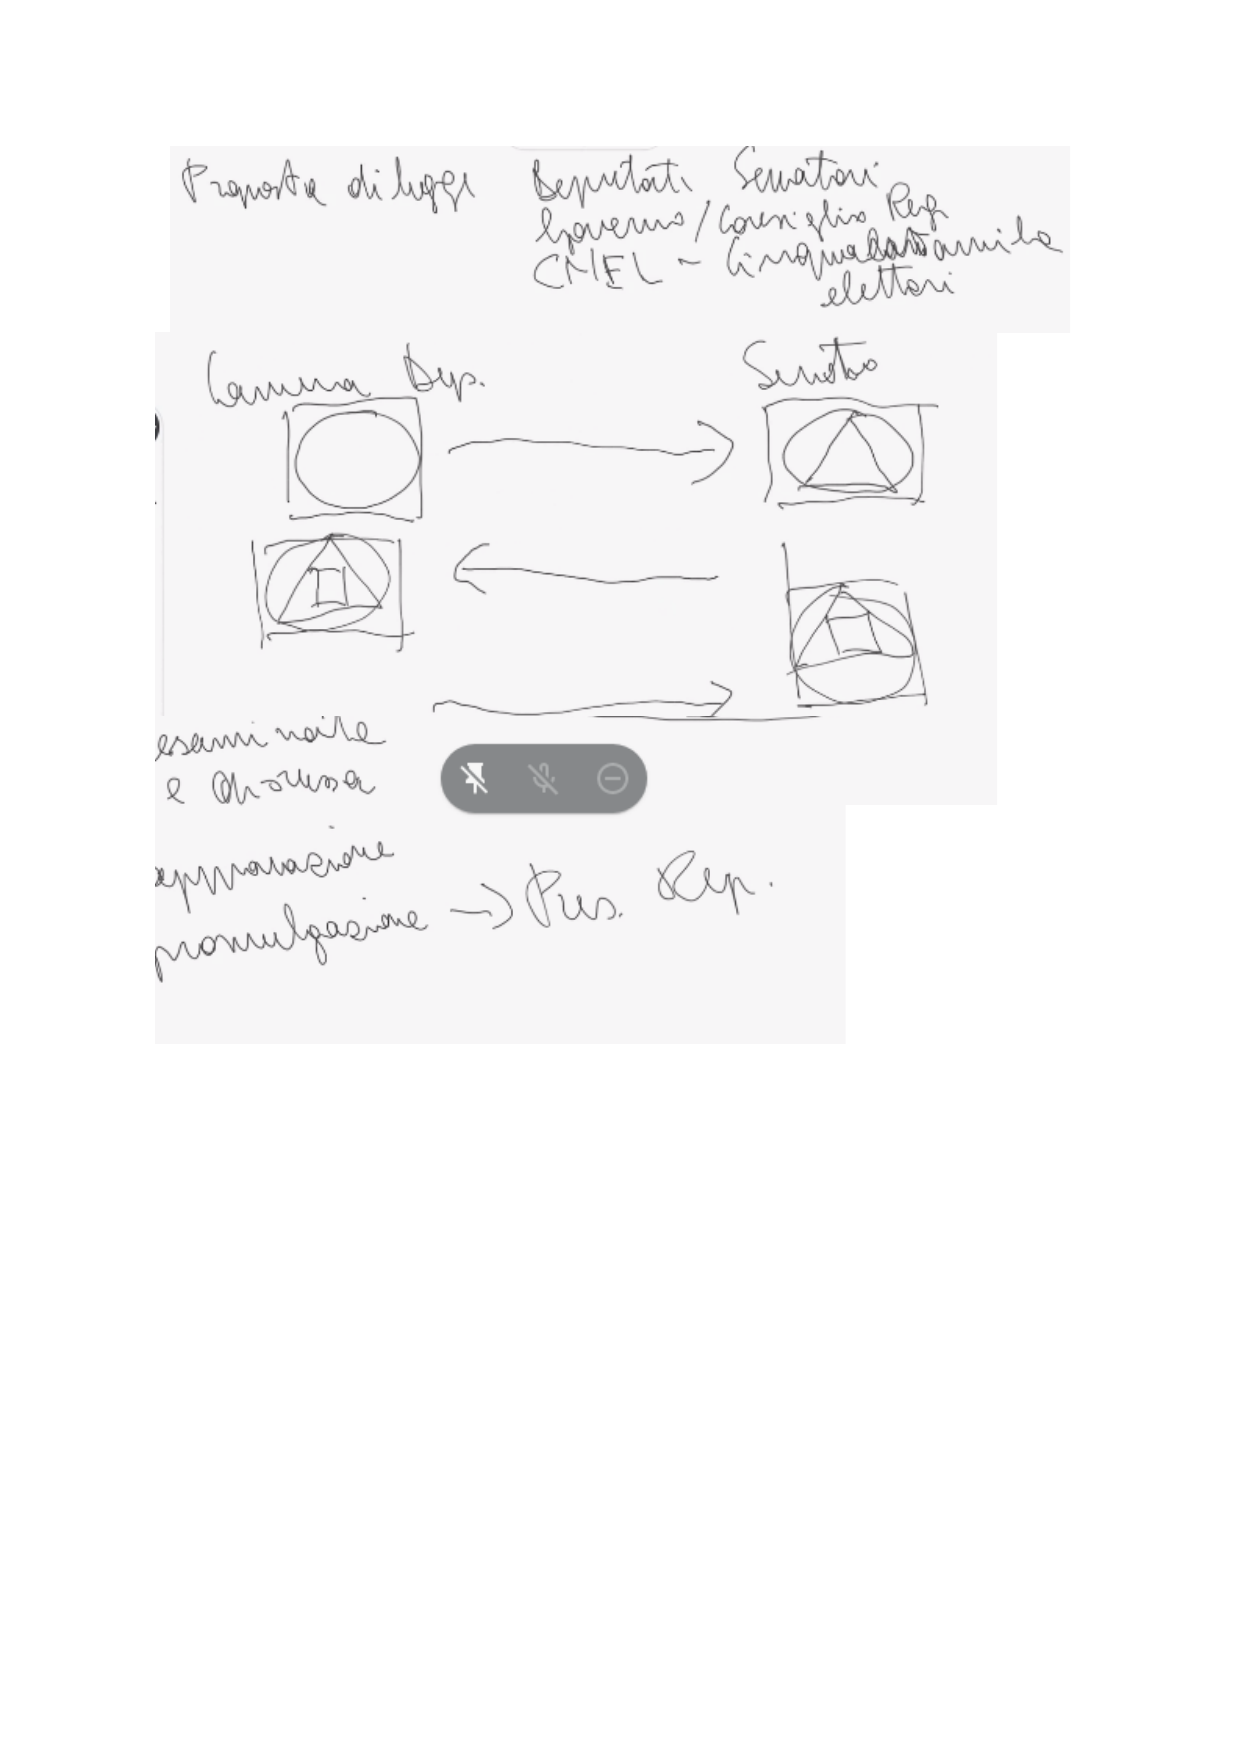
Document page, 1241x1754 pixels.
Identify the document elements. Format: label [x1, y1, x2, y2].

picture [155, 146, 1071, 1044]
